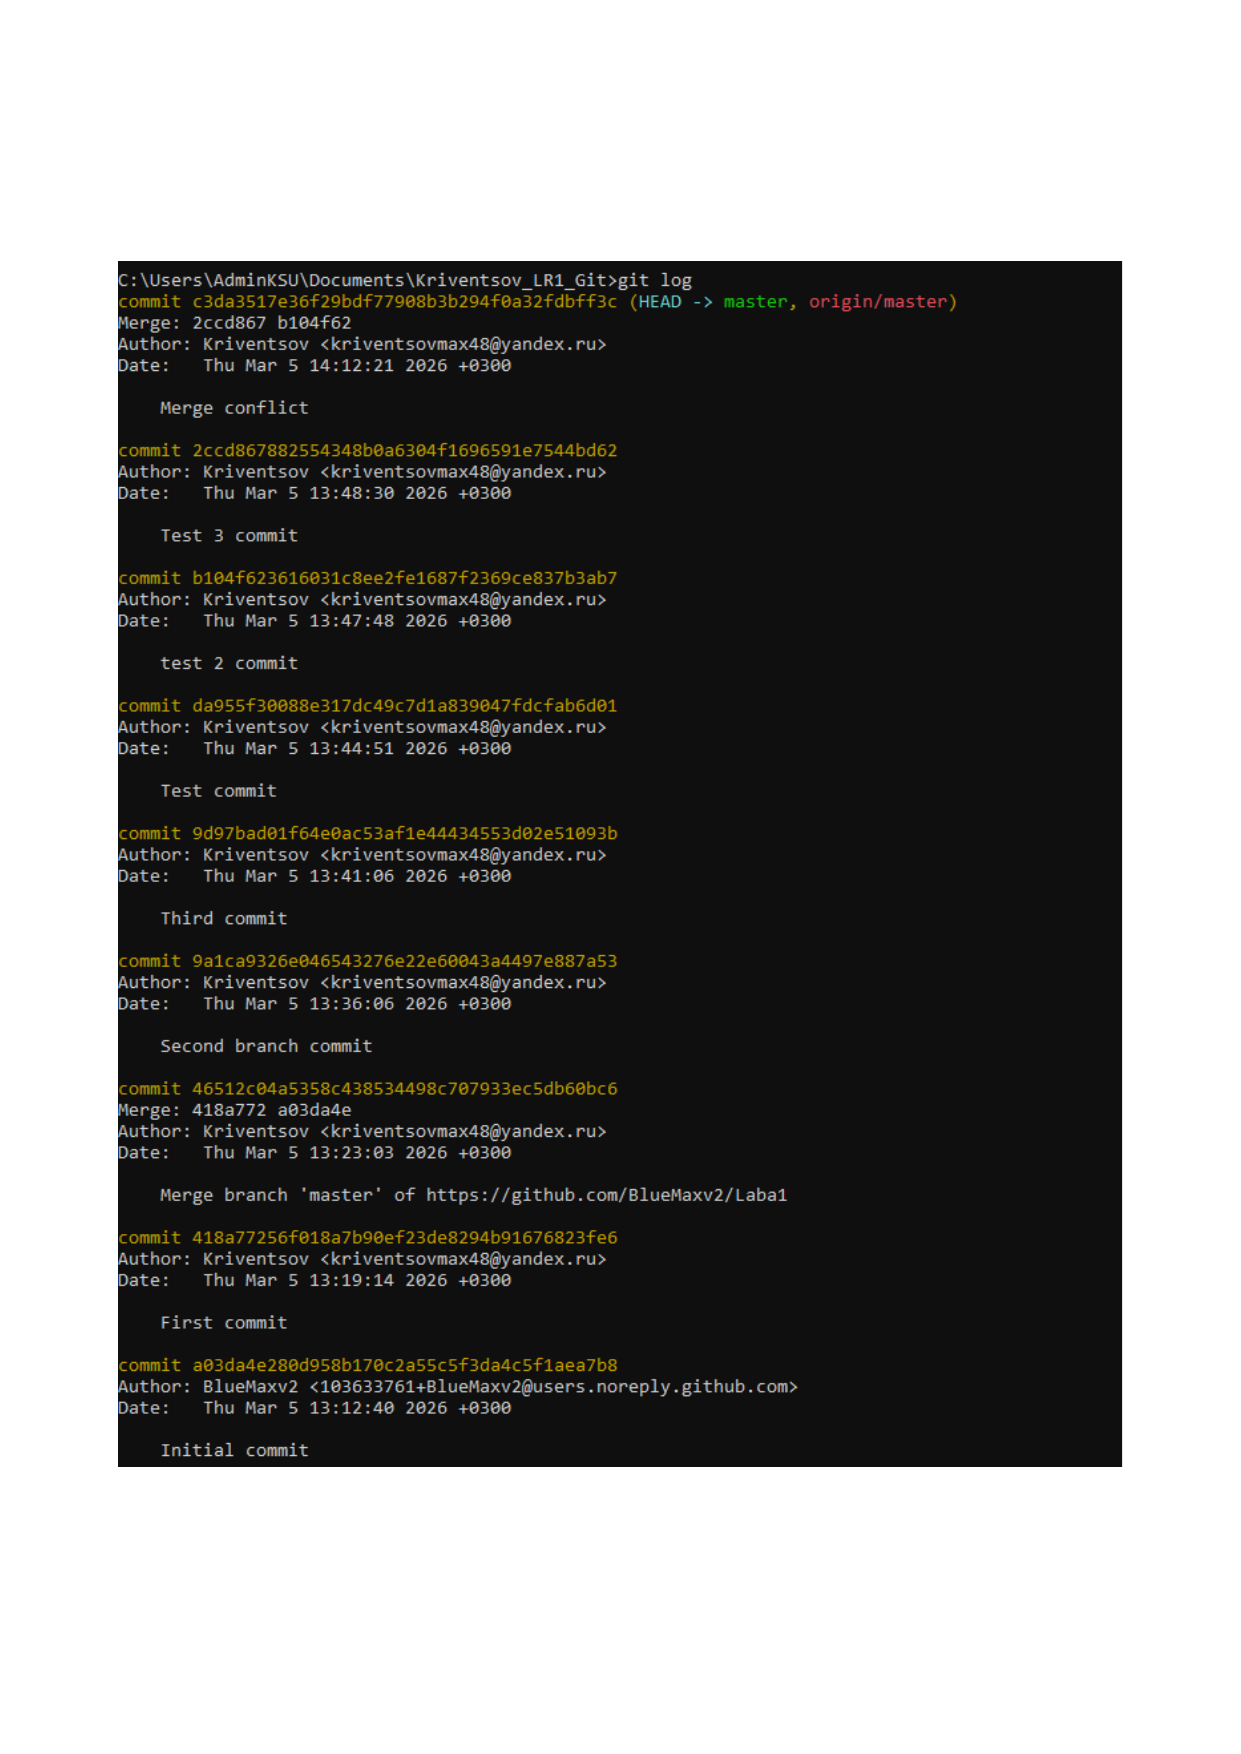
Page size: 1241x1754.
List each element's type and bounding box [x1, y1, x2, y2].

picture [118, 261, 1123, 1467]
